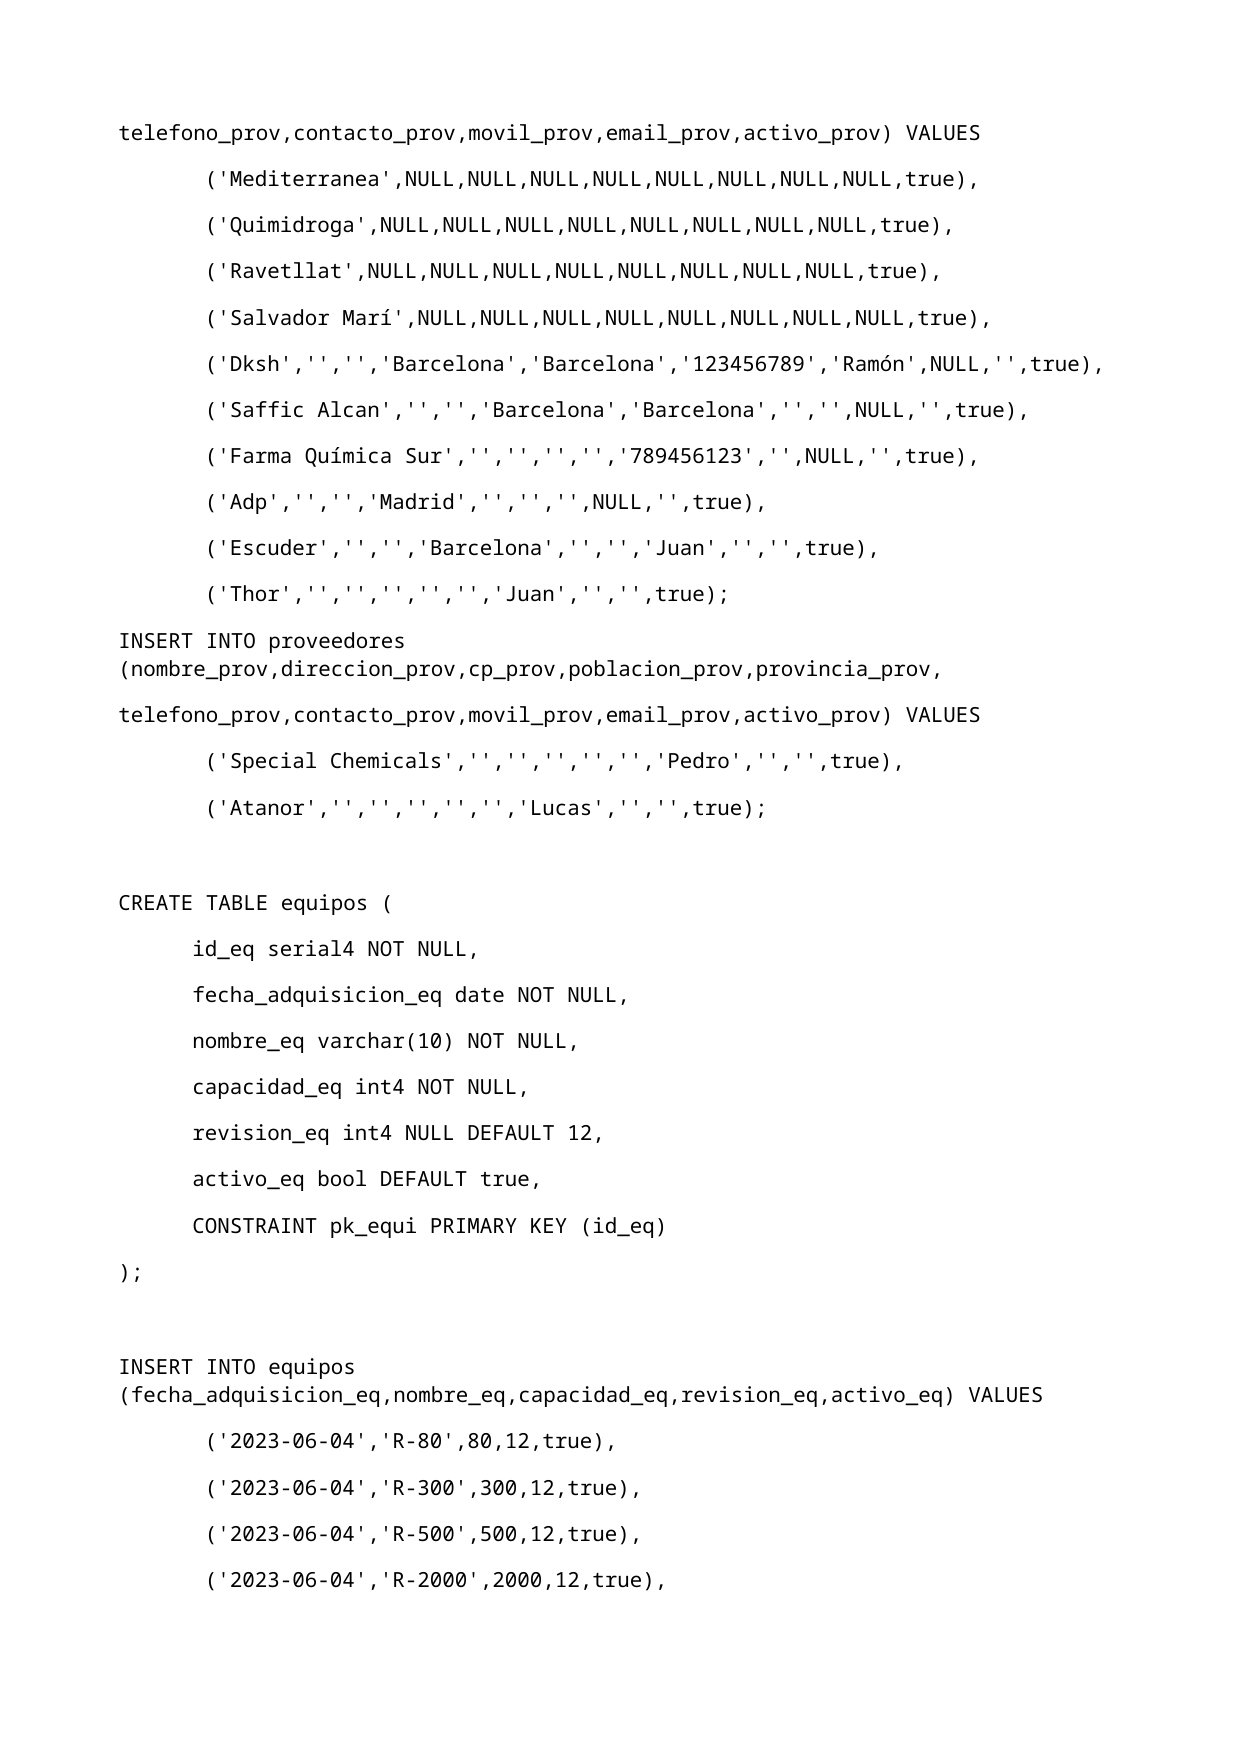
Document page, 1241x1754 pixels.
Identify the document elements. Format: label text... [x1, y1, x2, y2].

text ('Farma Química Sur','','','','','789456123','',NULL,'',true), [118, 441, 1122, 469]
text ('Escuder','','','Barcelona','','','Juan','','',true), [118, 533, 1122, 562]
text ('Quimidroga',NULL,NULL,NULL,NULL,NULL,NULL,NULL,NULL,true), [118, 210, 1122, 239]
text capacidad_eq int4 NOT NULL, [118, 1072, 1122, 1101]
text ('Adp','','','Madrid','','','',NULL,'',true), [118, 487, 1122, 516]
text activo_eq bool DEFAULT true, [118, 1164, 1122, 1193]
text ('Ravetllat',NULL,NULL,NULL,NULL,NULL,NULL,NULL,NULL,true), [118, 257, 1122, 285]
text INSERT INTO proveedores (nombre_prov,direccion_prov,cp_prov,poblacion_prov,provincia_prov, [118, 626, 1122, 683]
text CREATE TABLE equipos ( [118, 888, 1122, 916]
text nombre_eq varchar(10) NOT NULL, [118, 1026, 1122, 1054]
text ('Thor','','','','','','Juan','','',true); [118, 579, 1122, 608]
text revision_eq int4 NULL DEFAULT 12, [118, 1118, 1122, 1147]
text ('Mediterranea',NULL,NULL,NULL,NULL,NULL,NULL,NULL,NULL,true), [118, 164, 1122, 193]
text ('2023-06-04','R-2000',2000,12,true), [118, 1565, 1122, 1593]
text ('Special Chemicals','','','','','','Pedro','','',true), [118, 746, 1122, 775]
text ('2023-06-04','R-80',80,12,true), [118, 1427, 1122, 1455]
text ('Atanor','','','','','','Lucas','','',true); [118, 793, 1122, 821]
text ('Salvador Marí',NULL,NULL,NULL,NULL,NULL,NULL,NULL,NULL,true), [118, 303, 1122, 331]
text ); [118, 1257, 1122, 1285]
text ('2023-06-04','R-300',300,12,true), [118, 1473, 1122, 1501]
text telefono_prov,contacto_prov,movil_prov,email_prov,activo_prov) VALUES [118, 118, 1122, 147]
text fecha_adquisicion_eq date NOT NULL, [118, 980, 1122, 1008]
text INSERT INTO equipos (fecha_adquisicion_eq,nombre_eq,capacidad_eq,revision_eq,activo_eq) VALUES [118, 1352, 1122, 1409]
text ('2023-06-04','R-500',500,12,true), [118, 1519, 1122, 1547]
text ('Dksh','','','Barcelona','Barcelona','123456789','Ramón',NULL,'',true), [118, 349, 1122, 377]
text telefono_prov,contacto_prov,movil_prov,email_prov,activo_prov) VALUES [118, 700, 1122, 729]
text CONSTRAINT pk_equi PRIMARY KEY (id_eq) [118, 1211, 1122, 1239]
text id_eq serial4 NOT NULL, [118, 934, 1122, 962]
text ('Saffic Alcan','','','Barcelona','Barcelona','','',NULL,'',true), [118, 395, 1122, 423]
